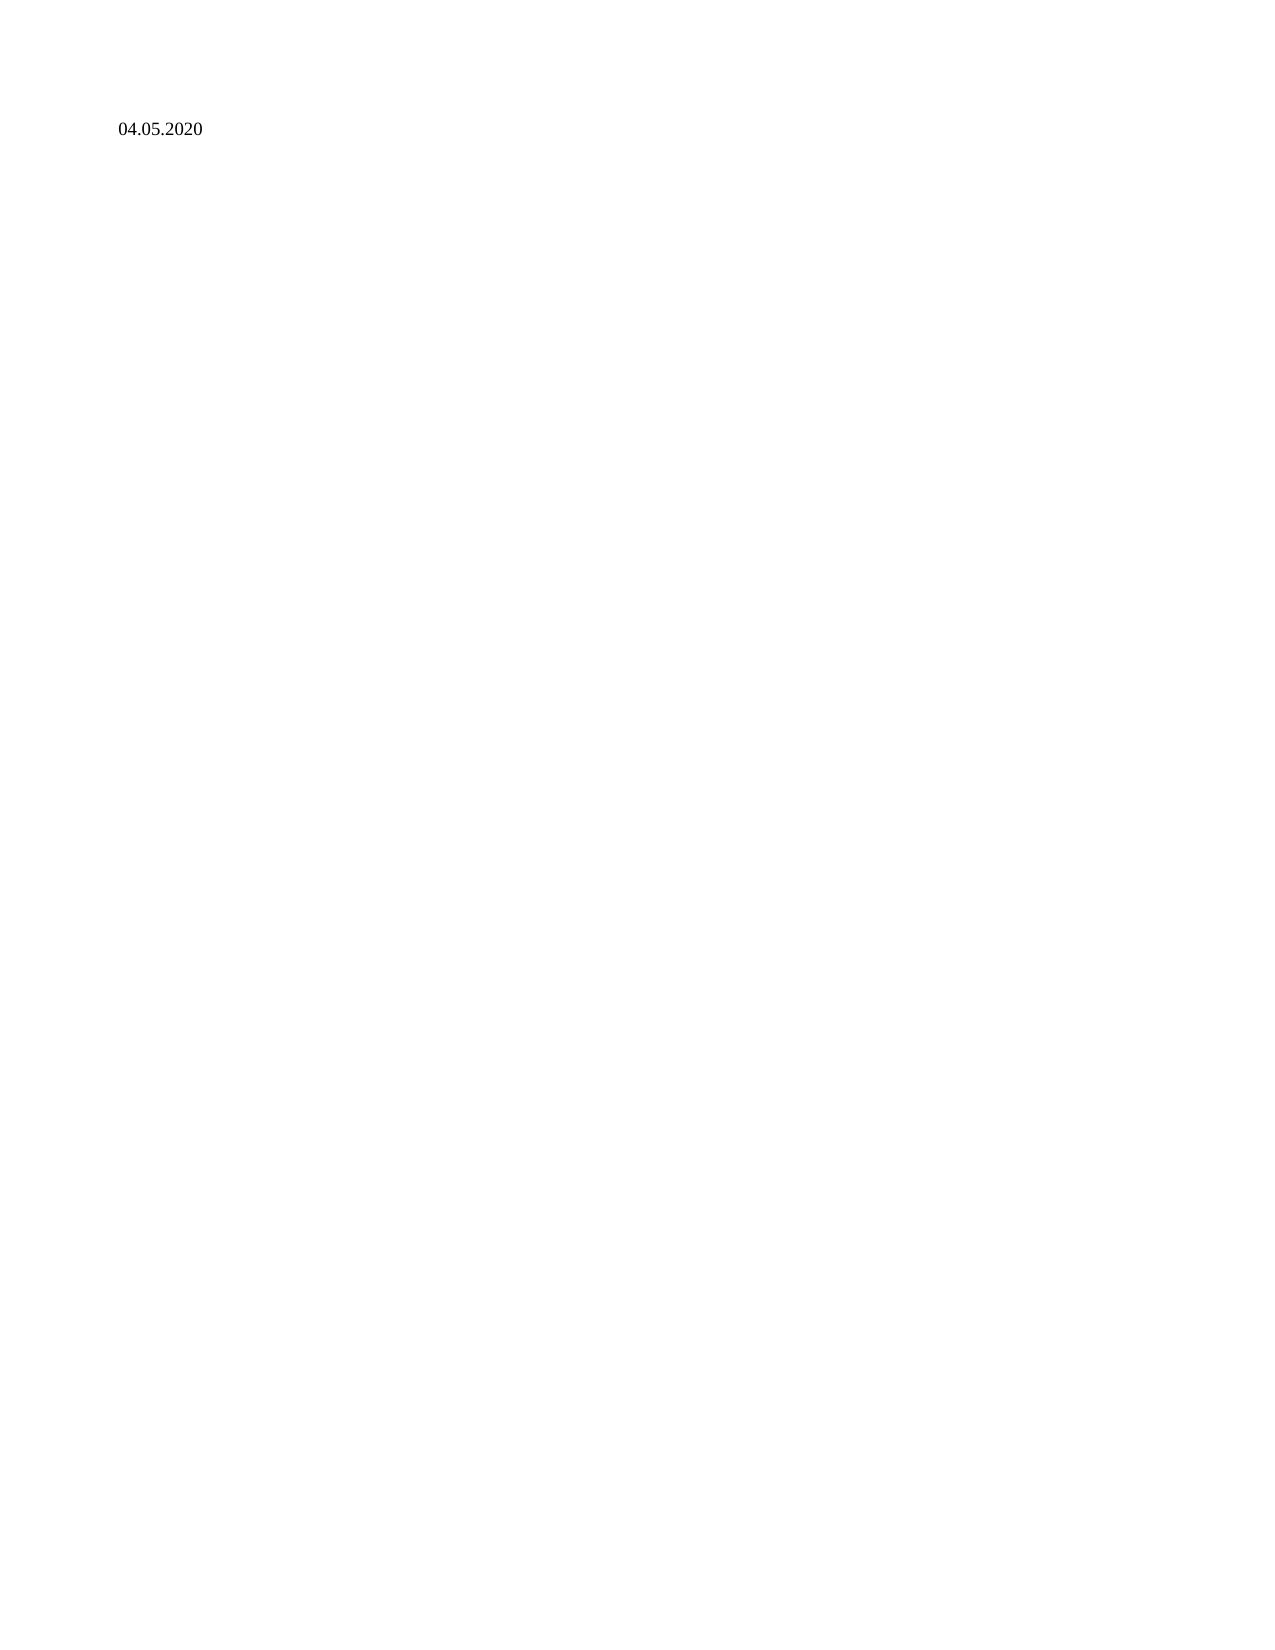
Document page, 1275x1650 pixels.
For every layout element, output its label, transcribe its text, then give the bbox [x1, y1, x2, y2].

text 04.05.2020 [118, 118, 1157, 140]
